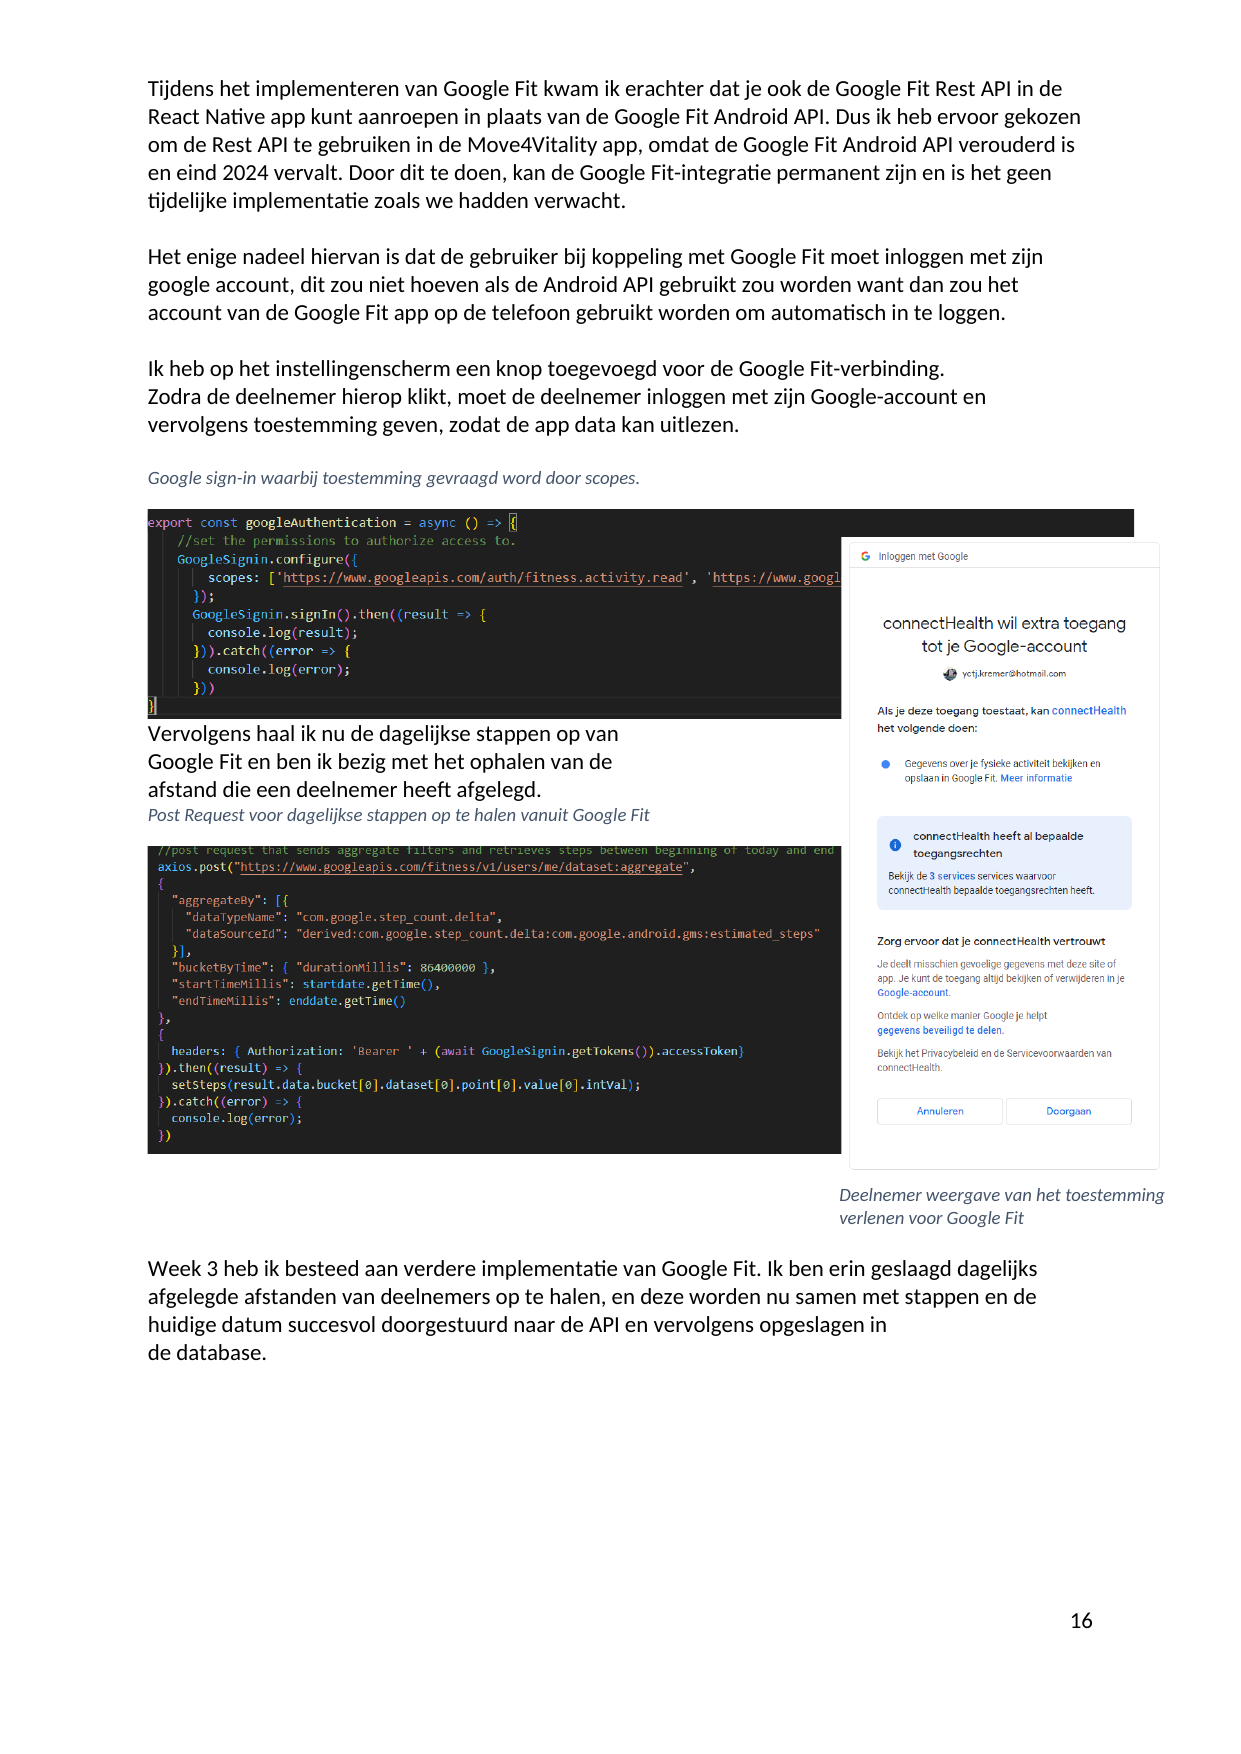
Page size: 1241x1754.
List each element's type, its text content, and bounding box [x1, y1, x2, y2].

text Zodra de deelnemer hierop klikt, moet de deelnemer inloggen met zijn Google-account en vervolgens toestemming geven, zodat de app data kan uitlezen. [148, 382, 1093, 438]
text Deelnemer weergave van het toestemming verlenen voor Google Fit [839, 1183, 1181, 1229]
text Post Request voor dagelijkse stappen op te halen vanuit Google Fit [148, 803, 841, 826]
text de database. [148, 1338, 1093, 1366]
text Google Fit en ben ik bezig met het ophalen van de [148, 747, 841, 775]
text Tijdens het implementeren van Google Fit kwam ik erachter dat je ook de Google Fit Rest API in de React Native app kunt aanroepen in plaats van de Google Fit Android API. Dus ik heb ervoor gekozen om de Rest API te gebruiken in de Move4Vitality app, omdat de Google Fit Android API verouderd is en eind 2024 vervalt. Door dit te doen, kan de Google Fit-integratie permanent zijn en is het geen tijdelijke implementatie zoals we hadden verwacht. [148, 74, 1093, 214]
text Het enige nadeel hiervan is dat de gebruiker bij koppeling met Google Fit moet inloggen met zijn google account, dit zou niet hoeven als de Android API gebruikt zou worden want dan zou het account van de Google Fit app op de telefoon gebruikt worden om automatisch in te loggen. [148, 242, 1093, 326]
text Week 3 heb ik besteed aan verdere implementatie van Google Fit. Ik ben erin geslaagd dagelijks afgelegde afstanden van deelnemers op te halen, en deze worden nu samen met stappen en de huidige datum succesvol doorgestuurd naar de API en vervolgens opgeslagen in [148, 1254, 1093, 1338]
text Google sign-in waarbij toestemming gevraagd word door scopes. [148, 466, 1093, 489]
text afstand die een deelnemer heeft afgelegd. [148, 775, 841, 803]
text Vervolgens haal ik nu de dagelijkse stappen op van [148, 719, 841, 747]
text Ik heb op het instellingenscherm een knop toegevoegd voor de Google Fit-verbinding. [148, 354, 1093, 382]
